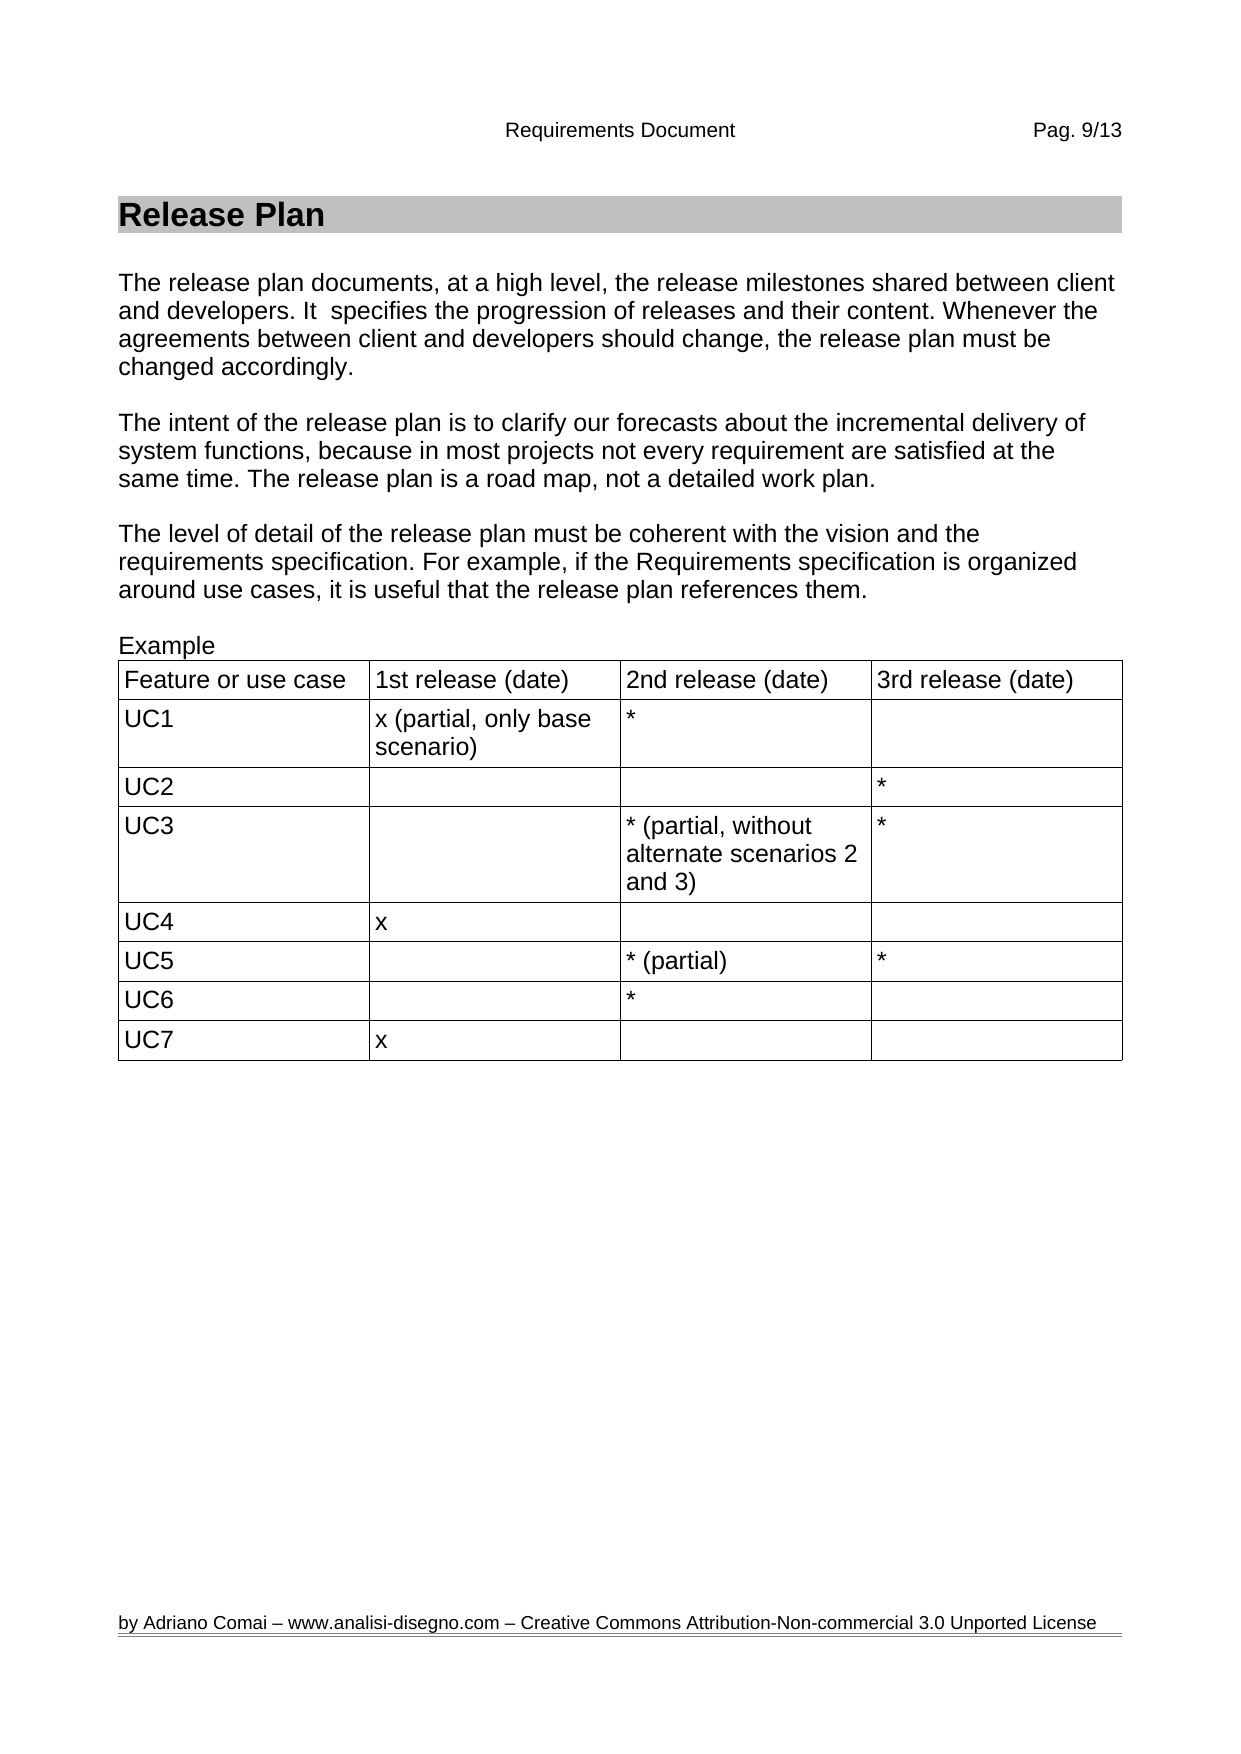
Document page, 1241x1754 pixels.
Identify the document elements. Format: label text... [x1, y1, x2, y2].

table_cell UC2 [119, 768, 369, 806]
table_header 3rd release (date) [872, 661, 1122, 699]
table_cell [370, 942, 620, 981]
table_header 1st release (date) [370, 661, 620, 699]
text The release plan documents, at a high level, the release milestones shared between client and developers. It specifies the progression of releases and their content. Whenever the agreements between client and developers should change, the release plan must be changed accordingly. [118, 269, 1122, 381]
text The level of detail of the release plan must be coherent with the vision and the requirements specification. For example, if the Requirements specification is organized around use cases, it is useful that the release plan references them. [118, 520, 1122, 604]
table_cell * [872, 807, 1122, 902]
table_cell [370, 768, 620, 806]
table_cell * (partial) [621, 942, 871, 981]
table_cell UC7 [119, 1021, 369, 1059]
table_cell [621, 903, 871, 941]
table_cell * (partial, without alternate scenarios 2 and 3) [621, 807, 871, 902]
table_cell [621, 1021, 871, 1059]
text Example [118, 632, 1122, 660]
table_cell * [872, 942, 1122, 981]
table_cell * [621, 700, 871, 767]
table_cell x (partial, only base scenario) [370, 700, 620, 767]
table_cell [872, 982, 1122, 1020]
table_cell [872, 1021, 1122, 1059]
table_cell x [370, 903, 620, 941]
table_cell * [872, 768, 1122, 806]
table_cell UC6 [119, 982, 369, 1020]
subtitle Release Plan [118, 196, 1122, 233]
table_cell x [370, 1021, 620, 1059]
table_cell [370, 807, 620, 902]
table_cell [370, 982, 620, 1020]
table_cell [621, 768, 871, 806]
table_header 2nd release (date) [621, 661, 871, 699]
table_cell UC3 [119, 807, 369, 902]
table_cell [872, 700, 1122, 767]
table_cell * [621, 982, 871, 1020]
table_cell UC1 [119, 700, 369, 767]
table_cell [872, 903, 1122, 941]
table_cell UC4 [119, 903, 369, 941]
table_cell UC5 [119, 942, 369, 981]
text The intent of the release plan is to clarify our forecasts about the incremental delivery of system functions, because in most projects not every requirement are satisfied at the same time. The release plan is a road map, not a detailed work plan. [118, 409, 1122, 492]
table_header Feature or use case [119, 661, 369, 699]
